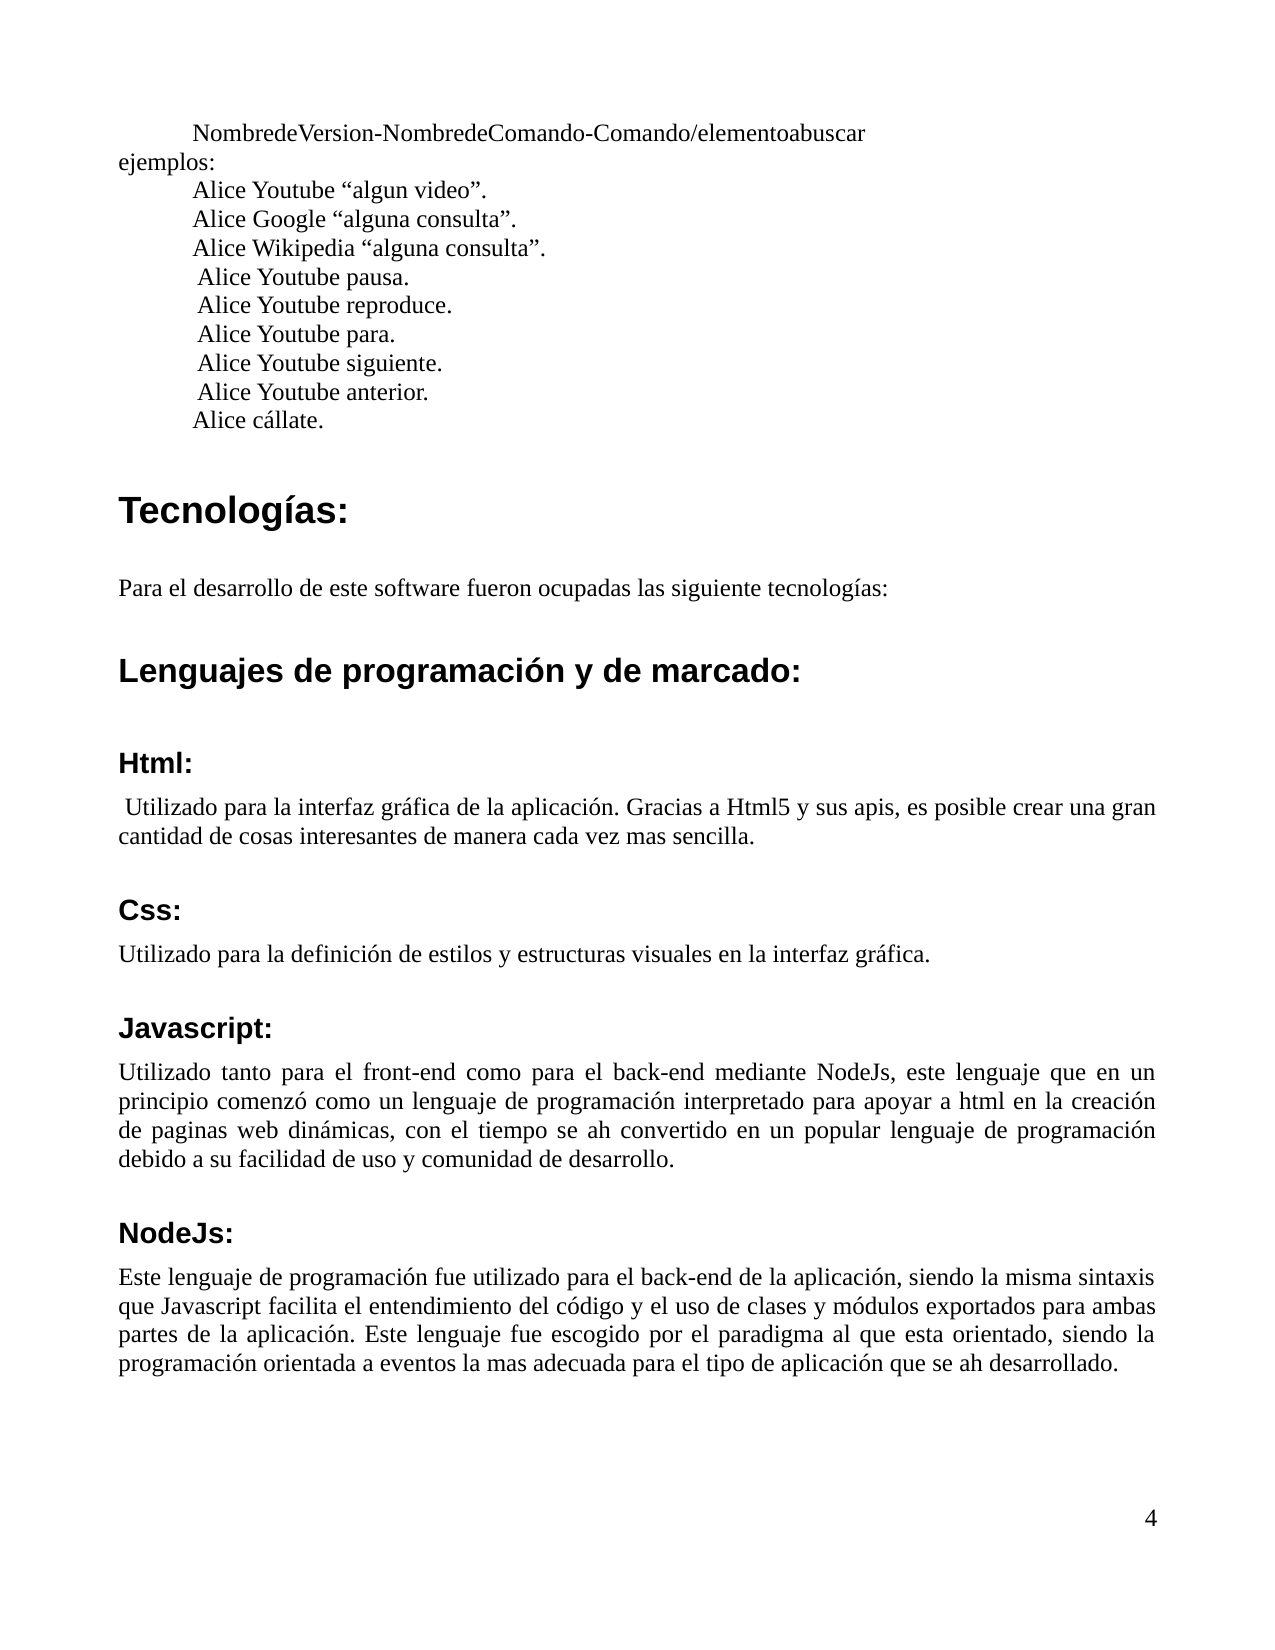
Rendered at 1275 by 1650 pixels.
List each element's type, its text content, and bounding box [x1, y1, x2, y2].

text Alice Wikipedia “alguna consulta”. [118, 233, 1157, 262]
text Para el desarrollo de este software fueron ocupadas las siguiente tecnologías: [118, 573, 1157, 602]
subtitle Javascript: [118, 1011, 1157, 1045]
subtitle Html: [118, 746, 1157, 779]
subtitle NodeJs: [118, 1216, 1157, 1249]
text Este lenguaje de programación fue utilizado para el back-end de la aplicación, siendo la misma sintaxis que Javascript facilita el entendimiento del código y el uso de clases y módulos exportados para ambas partes de la aplicación. Este lenguaje fue escogido por el paradigma al que esta orientado, siendo la programación orientada a eventos la mas adecuada para el tipo de aplicación que se ah desarrollado. [118, 1262, 1157, 1377]
text NombredeVersion-NombredeComando-Comando/elementoabuscar [118, 118, 1157, 147]
text Alice Youtube reproduce. [118, 291, 1157, 319]
subtitle Lenguajes de programación y de marcado: [118, 651, 1157, 690]
text Alice Youtube para. [118, 319, 1157, 348]
text Alice Youtube anterior. [118, 377, 1157, 406]
text ejemplos: [118, 147, 1157, 176]
text Alice Youtube siguiente. [118, 348, 1157, 377]
subtitle Tecnologías: [118, 488, 1157, 532]
subtitle Css: [118, 893, 1157, 927]
text Alice Google “alguna consulta”. [118, 204, 1157, 233]
text Utilizado tanto para el front-end como para el back-end mediante NodeJs, este lenguaje que en un principio comenzó como un lenguaje de programación interpretado para apoyar a html en la creación de paginas web dinámicas, con el tiempo se ah convertido en un popular lenguaje de programación debido a su facilidad de uso y comunidad de desarrollo. [118, 1057, 1157, 1172]
text Alice Youtube “algun video”. [118, 176, 1157, 204]
text Alice Youtube pausa. [118, 262, 1157, 291]
text Alice cállate. [118, 406, 1157, 434]
text Utilizado para la interfaz gráfica de la aplicación. Gracias a Html5 y sus apis, es posible crear una gran cantidad de cosas interesantes de manera cada vez mas sencilla. [118, 792, 1157, 849]
text Utilizado para la definición de estilos y estructuras visuales en la interfaz gráfica. [118, 939, 1157, 968]
